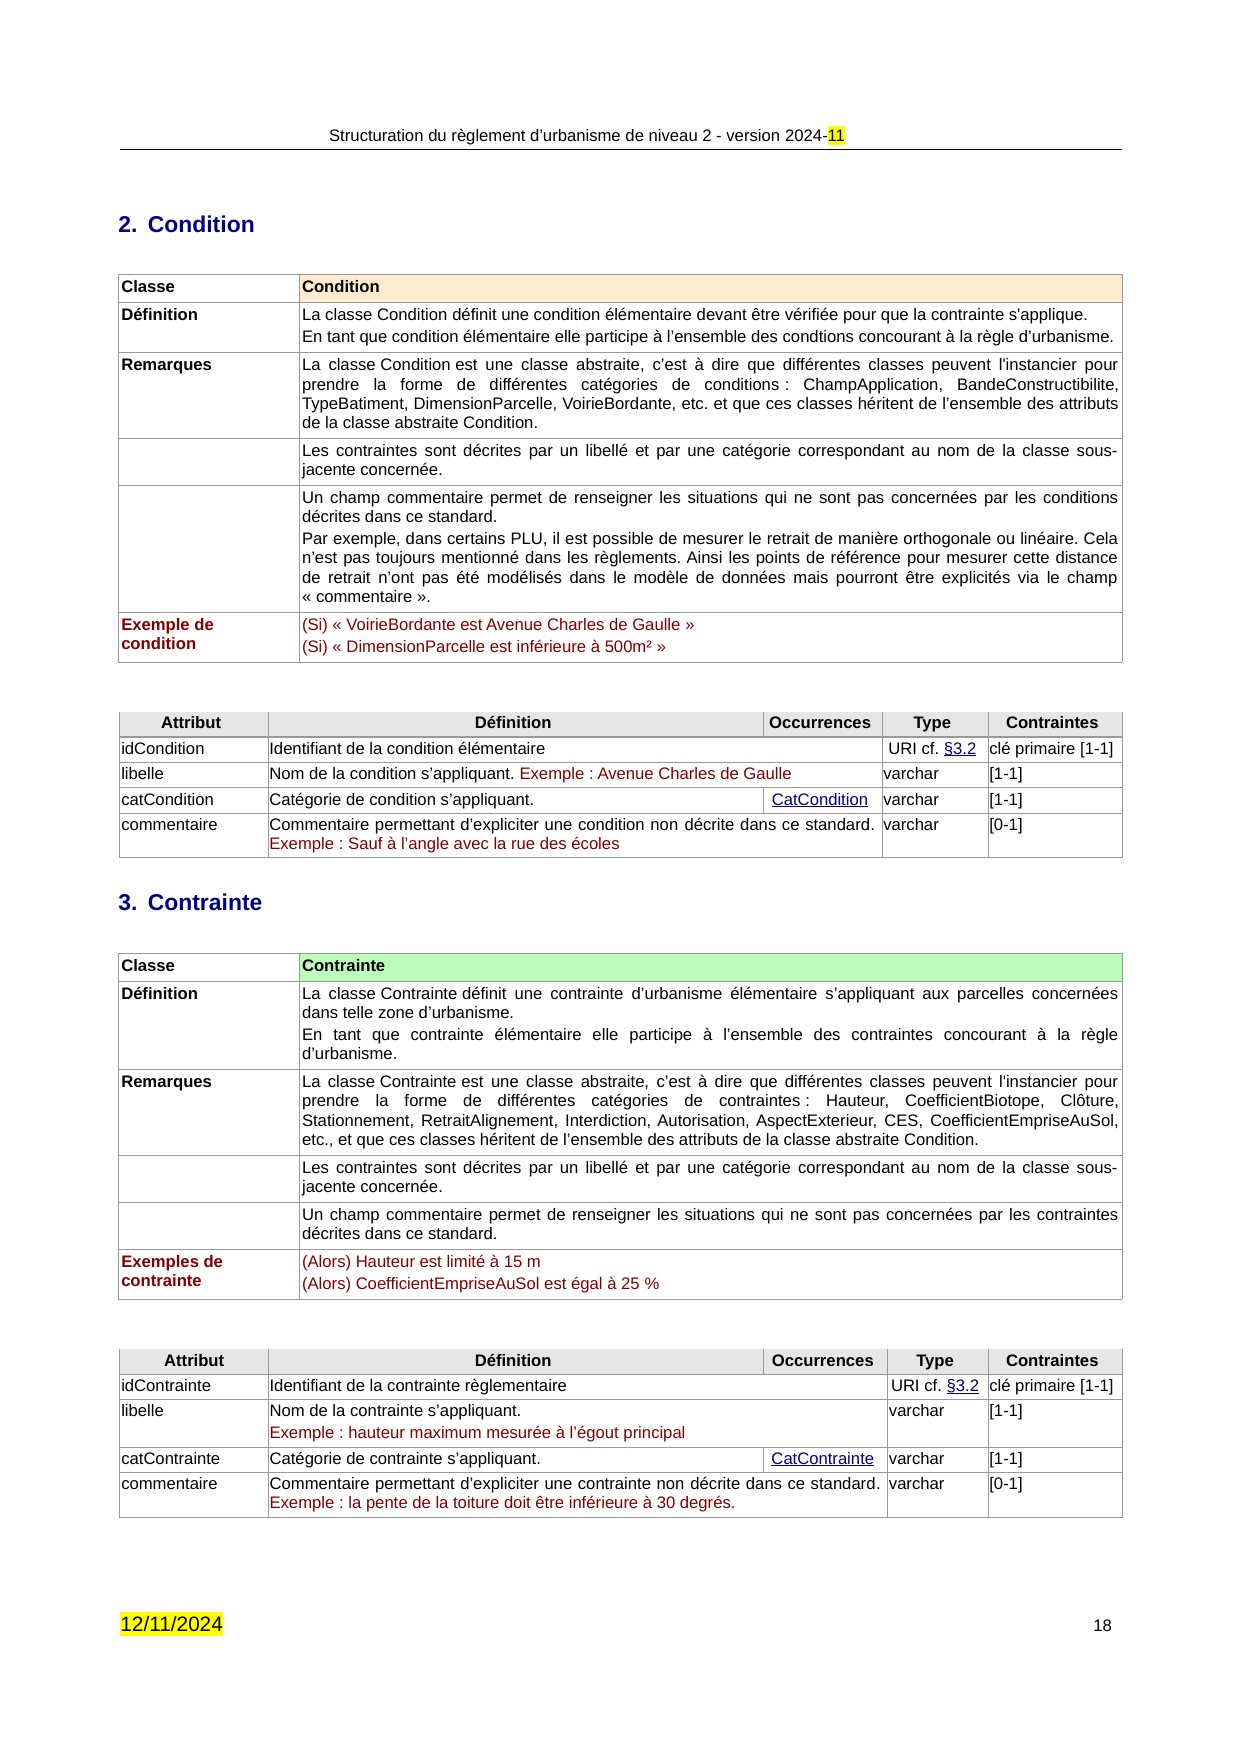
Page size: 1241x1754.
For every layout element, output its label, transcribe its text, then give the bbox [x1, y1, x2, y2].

table_cell Définition [119, 303, 299, 352]
table_cell varchar [888, 1473, 988, 1517]
table_cell varchar [883, 763, 988, 787]
table_cell clé primaire [1-1] [989, 1375, 1122, 1399]
table_cell Remarques [119, 1070, 299, 1154]
table_cell varchar [888, 1448, 988, 1472]
table_header Contraintes [989, 712, 1122, 736]
table_cell CatContrainte [764, 1448, 887, 1472]
table_cell [1-1] [989, 788, 1122, 813]
table_cell [119, 439, 299, 485]
table_header Classe [119, 954, 299, 981]
table_cell clé primaire [1-1] [989, 738, 1122, 762]
table_cell URI cf. §3.2 [888, 1375, 988, 1399]
table_cell Un champ commentaire permet de renseigner les situations qui ne sont pas concernées par les contraintes décrites dans ce standard. [300, 1203, 1122, 1249]
table_cell idCondition [120, 738, 268, 762]
subtitle Condition [118, 211, 1122, 237]
table_cell [0-1] [989, 1473, 1122, 1517]
table_cell [119, 1156, 299, 1202]
table_header Contraintes [989, 1349, 1122, 1374]
table_header Condition [300, 275, 1122, 302]
table_cell Les contraintes sont décrites par un libellé et par une catégorie correspondant au nom de la classe sous-jacente concernée. [300, 439, 1122, 485]
table_header Type [888, 1349, 988, 1374]
table_cell idContrainte [120, 1375, 268, 1399]
table_cell CatCondition [764, 788, 882, 813]
table_header Occurrences [764, 712, 882, 736]
table_cell libelle [120, 763, 268, 787]
table_cell [1-1] [989, 763, 1122, 787]
table_cell (Si) « VoirieBordante est Avenue Charles de Gaulle » (Si) « DimensionParcelle est inférieure à 500m² » [300, 613, 1122, 662]
table_header Définition [269, 1349, 763, 1374]
table_cell Définition [119, 982, 299, 1069]
table_header Attribut [120, 712, 268, 736]
table_cell Commentaire permettant d’expliciter une contrainte non décrite dans ce standard. Exemple : la pente de la toiture doit être inférieure à 30 degrés. [269, 1473, 887, 1517]
table_cell Les contraintes sont décrites par un libellé et par une catégorie correspondant au nom de la classe sous-jacente concernée. [300, 1156, 1122, 1202]
table_cell varchar [888, 1400, 988, 1447]
table_cell [119, 1203, 299, 1249]
table_header Attribut [120, 1349, 268, 1374]
table_header Occurrences [764, 1349, 887, 1374]
table_cell catContrainte [120, 1448, 268, 1472]
table_cell La classe Contrainte est une classe abstraite, c’est à dire que différentes classes peuvent l'instancier pour prendre la forme de différentes catégories de contraintes : Hauteur, CoefficientBiotope, Clôture, Stationnement, RetraitAlignement, Interdiction, Autorisation, AspectExterieur, CES, CoefficientEmpriseAuSol, etc., et que ces classes héritent de l’ensemble des attributs de la classe abstraite Condition. [300, 1070, 1122, 1154]
table_cell [119, 486, 299, 612]
table_cell Nom de la condition s’appliquant. Exemple : Avenue Charles de Gaulle [269, 763, 882, 787]
table_cell Commentaire permettant d’expliciter une condition non décrite dans ce standard. Exemple : Sauf à l’angle avec la rue des écoles [269, 814, 882, 857]
table_cell La classe Condition est une classe abstraite, c’est à dire que différentes classes peuvent l'instancier pour prendre la forme de différentes catégories de conditions : ChampApplication, BandeConstructibilite, TypeBatiment, DimensionParcelle, VoirieBordante, etc. et que ces classes héritent de l’ensemble des attributs de la classe abstraite Condition. [300, 353, 1122, 438]
table_cell Nom de la contrainte s’appliquant. Exemple : hauteur maximum mesurée à l’égout principal [269, 1400, 887, 1447]
table_cell ‍commentaire [120, 1473, 268, 1517]
table_cell Exemple de condition [119, 613, 299, 662]
table_cell Un champ commentaire permet de renseigner les situations qui ne sont pas concernées par les conditions décrites dans ce standard. Par exemple, dans certains PLU, il est possible de mesurer le retrait de manière orthogonale ou linéaire. Cela n’est pas toujours mentionné dans les règlements. Ainsi les points de référence pour mesurer cette distance de retrait n’ont pas été modélisés dans le modèle de données mais pourront être explicités via le champ « commentaire ». [300, 486, 1122, 612]
table_cell [1-1] [989, 1448, 1122, 1472]
table_cell (Alors) Hauteur est limité à 15 m (Alors) CoefficientEmpriseAuSol est égal à 25 % [300, 1250, 1122, 1299]
table_cell libelle [120, 1400, 268, 1447]
subtitle Contrainte [118, 889, 1122, 916]
table_cell Identifiant de la contrainte règlementaire [269, 1375, 887, 1399]
table_cell Catégorie de condition s’appliquant. [269, 788, 763, 813]
table_header Classe [119, 275, 299, 302]
table_cell La classe Contrainte définit une contrainte d’urbanisme élémentaire s’appliquant aux parcelles concernées dans telle zone d’urbanisme. En tant que contrainte élémentaire elle participe à l’ensemble des contraintes concourant à la règle d’urbanisme. [300, 982, 1122, 1069]
table_cell varchar [883, 814, 988, 857]
table_cell [1-1] [989, 1400, 1122, 1447]
table_cell ‍commentaire [120, 814, 268, 857]
table_cell Catégorie de contrainte s’appliquant. [269, 1448, 763, 1472]
table_cell varchar [883, 788, 988, 813]
table_cell catCondition [120, 788, 268, 813]
table_cell Exemples de contrainte [119, 1250, 299, 1299]
table_cell URI cf. §3.2 [883, 738, 988, 762]
table_header Type [883, 712, 988, 736]
table_header Définition [269, 712, 763, 736]
table_cell Identifiant de la condition élémentaire [269, 738, 882, 762]
table_cell Remarques [119, 353, 299, 438]
table_cell [0-1] [989, 814, 1122, 857]
table_header Contrainte [300, 954, 1122, 981]
table_cell La classe Condition définit une condition élémentaire devant être vérifiée pour que la contrainte s'applique. En tant que condition élémentaire elle participe à l’ensemble des condtions concourant à la règle d’urbanisme. [300, 303, 1122, 352]
